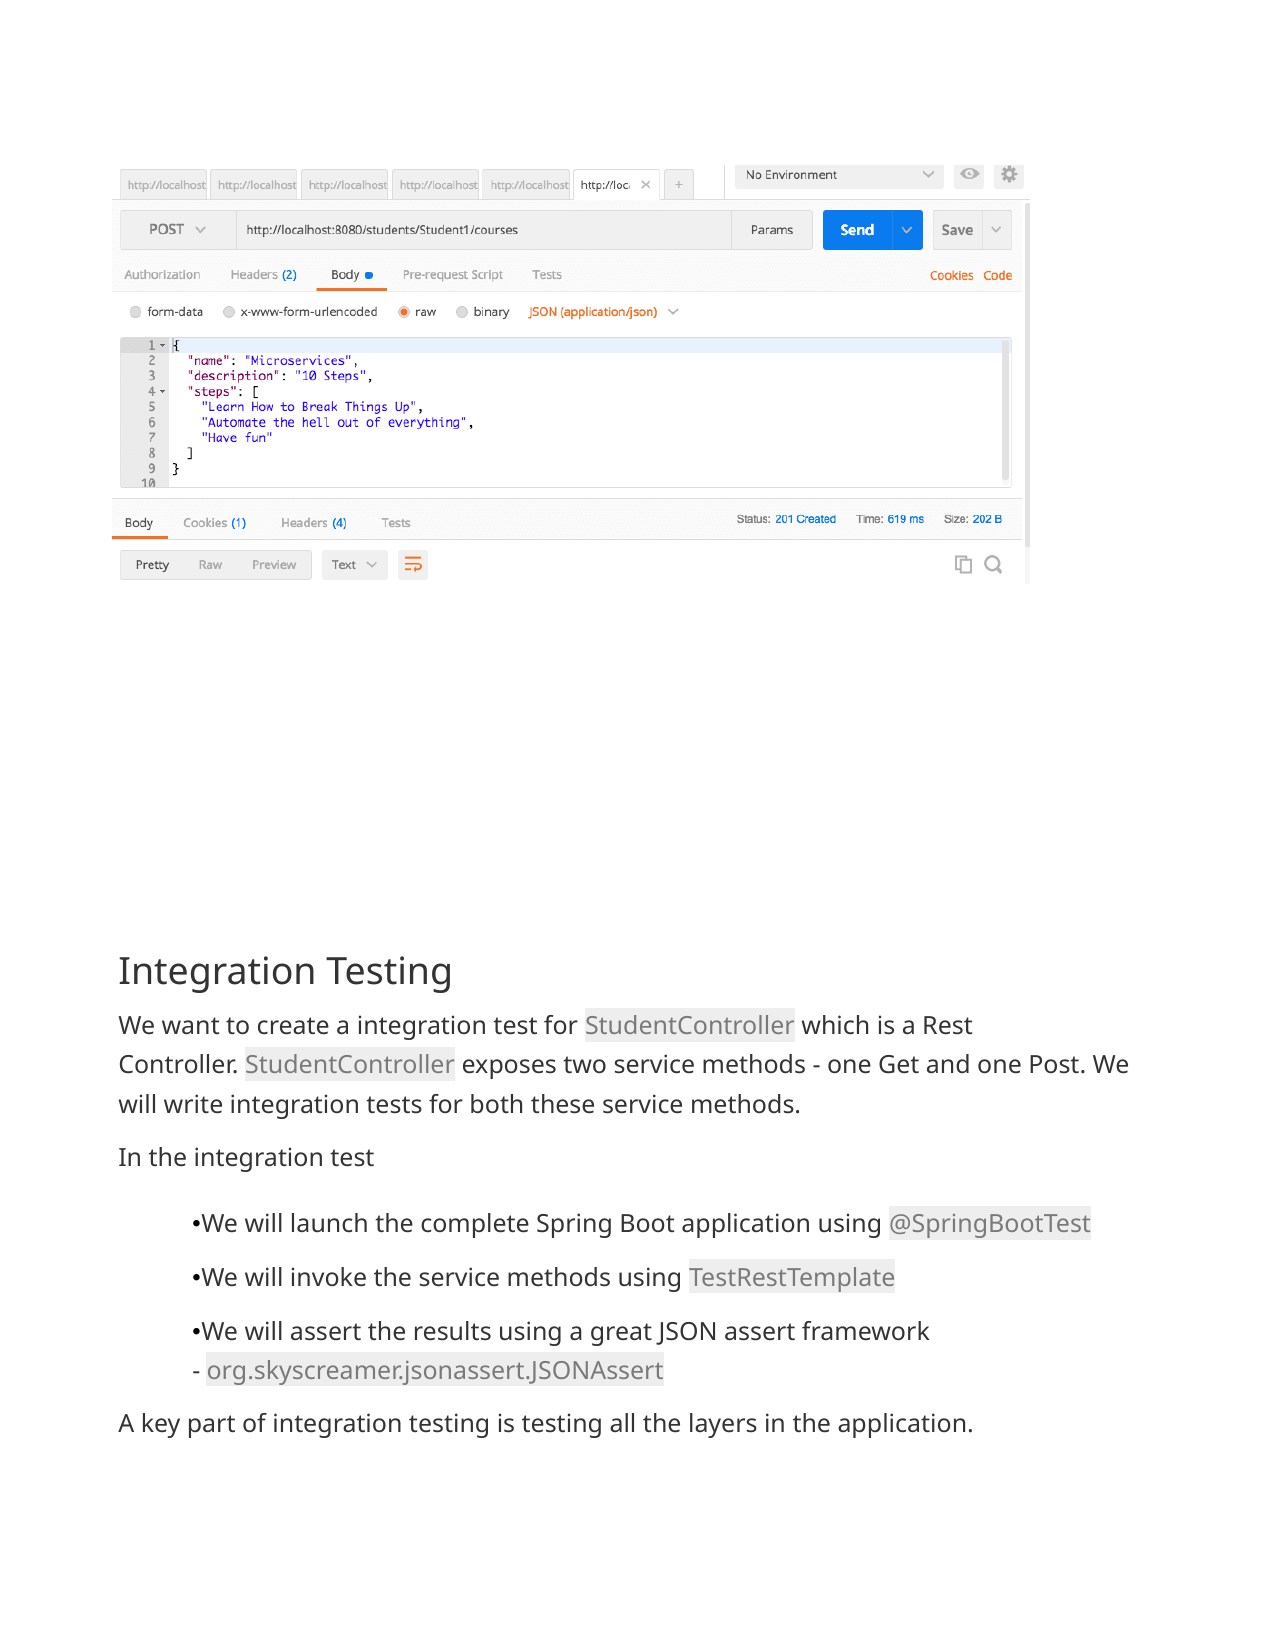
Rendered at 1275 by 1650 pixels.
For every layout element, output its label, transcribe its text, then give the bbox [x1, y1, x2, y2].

subtitle Integration Testing [118, 944, 1157, 995]
text A key part of integration testing is testing all the layers in the application. [118, 1406, 1157, 1440]
text In the integration test [118, 1140, 1157, 1174]
list We will launch the complete Spring Boot application using @SpringBootTest [118, 1206, 1157, 1240]
list We will assert the results using a great JSON assert framework - org.skyscreamer.jsonassert.JSONAssert [118, 1313, 1157, 1386]
text We want to create a integration test for StudentController which is a Rest Controller. StudentController exposes two service methods - one Get and one Post. We will write integration tests for both these service methods. [118, 1008, 1157, 1120]
list We will invoke the service methods using TestRestTemplate [118, 1259, 1157, 1293]
picture [111, 165, 1030, 584]
